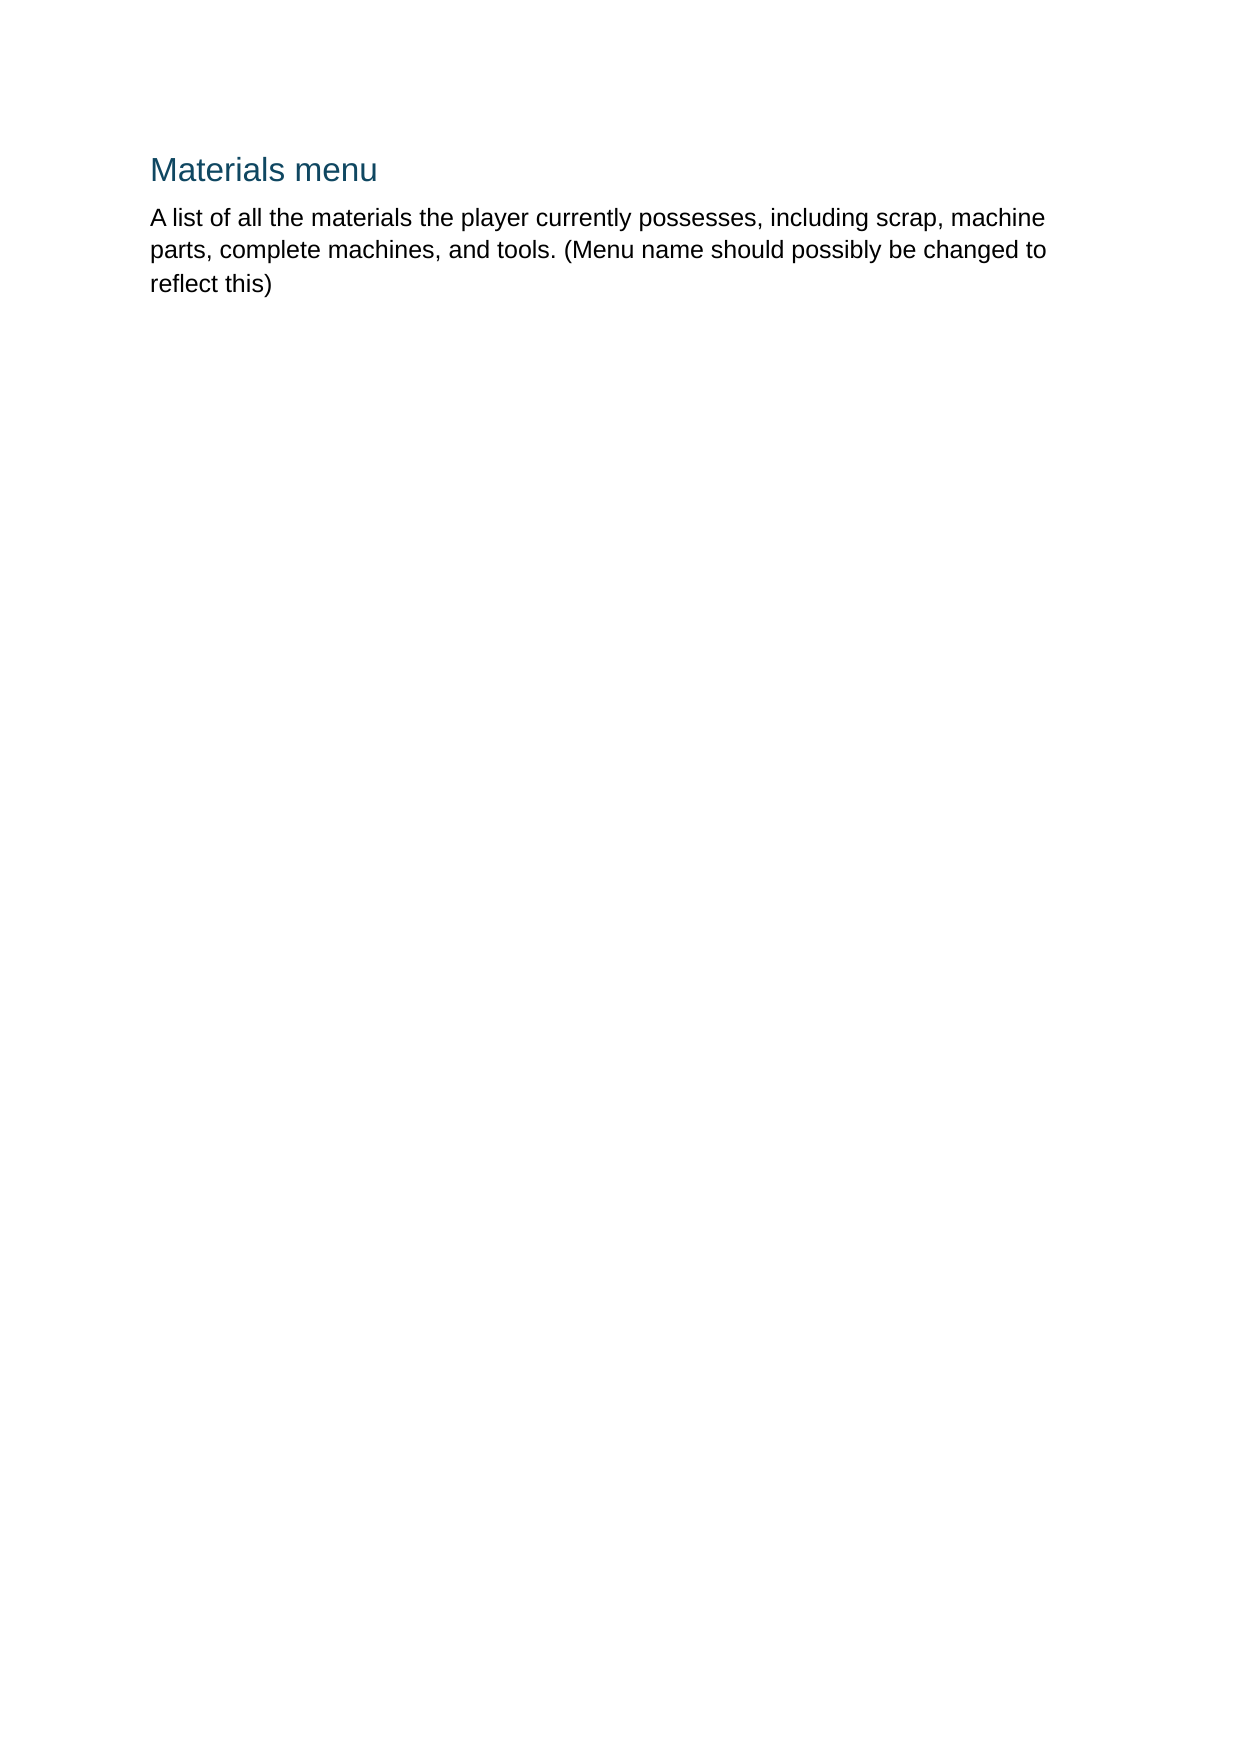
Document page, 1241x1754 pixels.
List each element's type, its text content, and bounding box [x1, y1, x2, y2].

subtitle Materials menu [150, 150, 1090, 188]
text A list of all the materials the player currently possesses, including scrap, machine parts, complete machines, and tools. (Menu name should possibly be changed to reflect this) [150, 202, 1090, 297]
